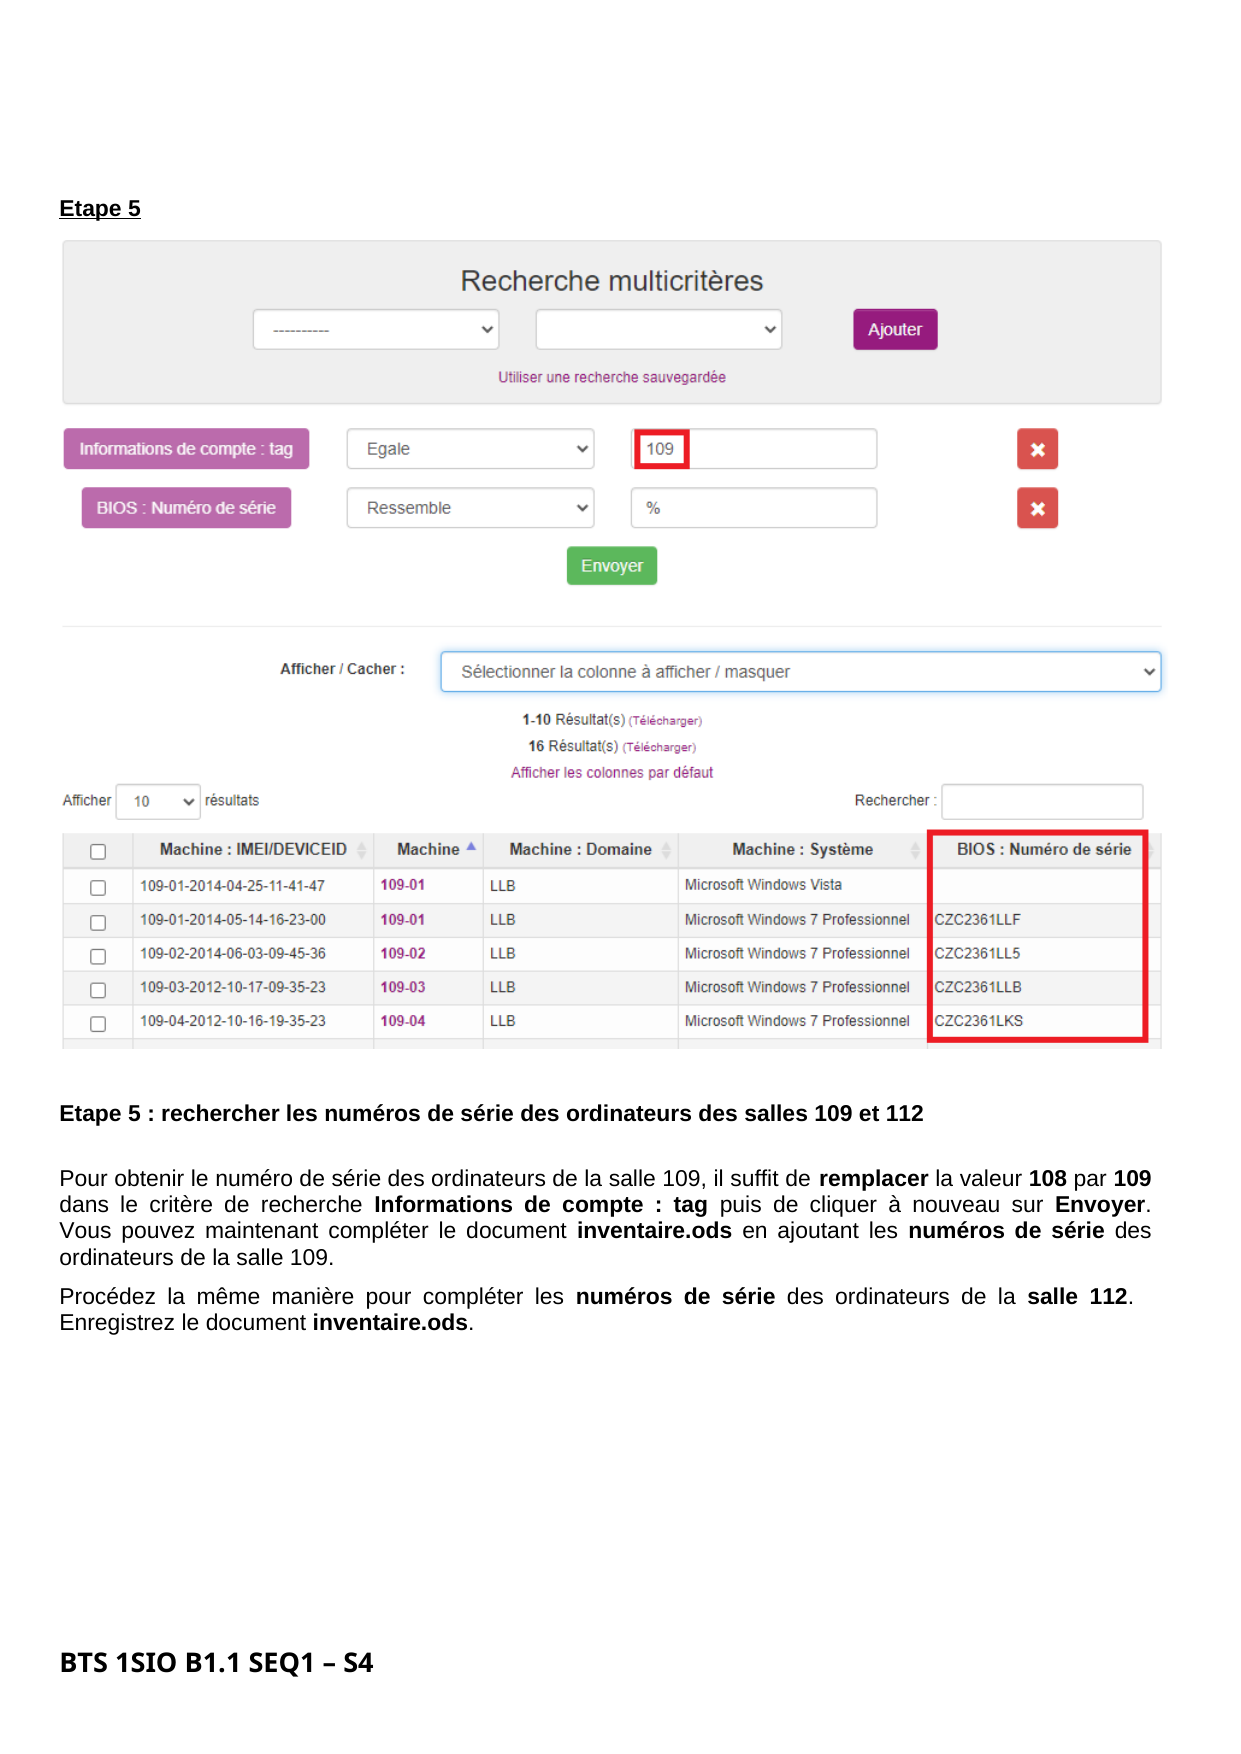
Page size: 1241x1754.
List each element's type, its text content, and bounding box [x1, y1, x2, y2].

text Etape 5 [59, 195, 1152, 222]
text Procédez la même manière pour compléter les numéros de série des ordinateurs de la salle 112. Enregistrez le document inventaire.ods. [59, 1283, 1152, 1335]
text Pour obtenir le numéro de série des ordinateurs de la salle 109, il suffit de remplacer la valeur 108 par 109 dans le critère de recherche Informations de compte : tag puis de cliquer à nouveau sur Envoyer. Vous pouvez maintenant compléter le document inventaire.ods en ajoutant les numéros de série des ordinateurs de la salle 109. [59, 1138, 1152, 1270]
text Etape 5 : rechercher les numéros de série des ordinateurs des salles 109 et 112 [59, 1099, 1152, 1126]
picture [59, 234, 1169, 1049]
